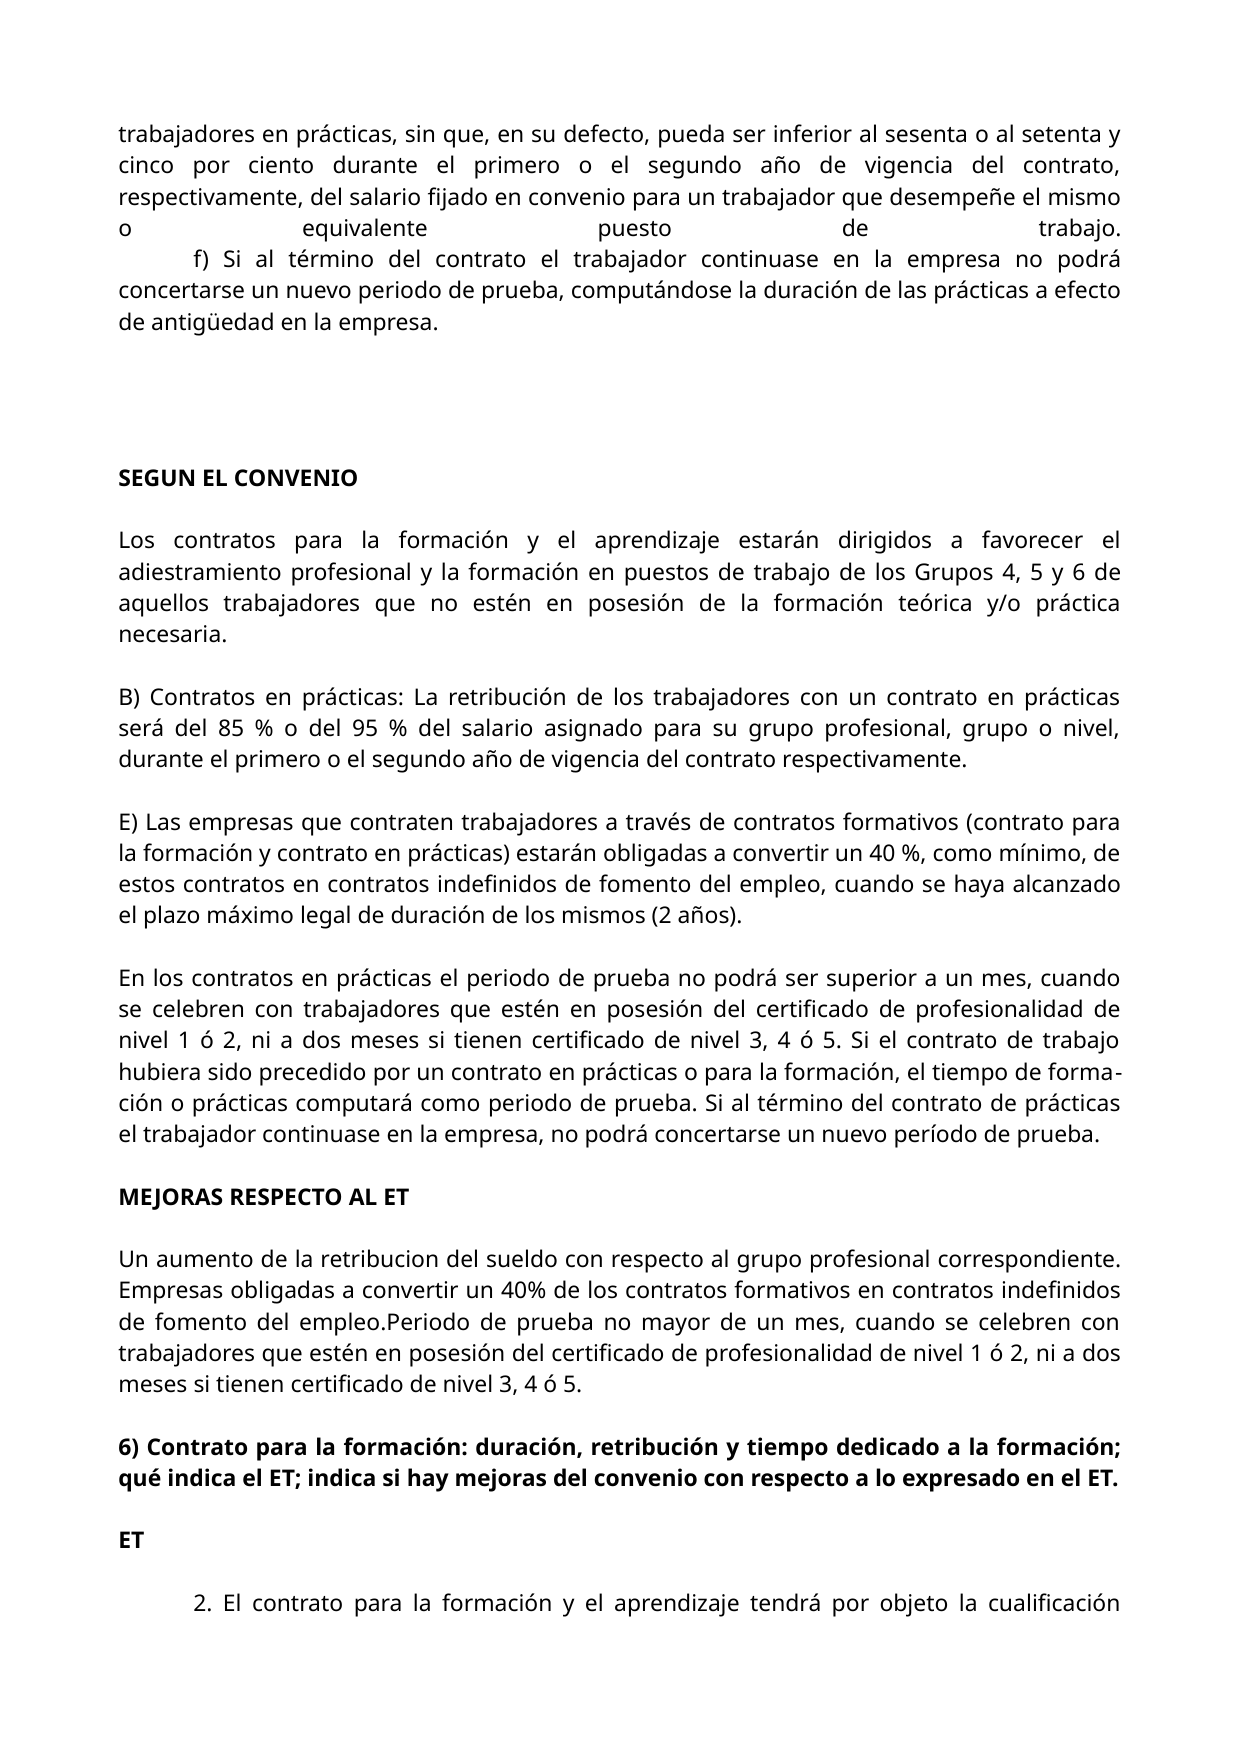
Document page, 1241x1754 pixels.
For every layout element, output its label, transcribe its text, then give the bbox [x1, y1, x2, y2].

text Los contratos para la formación y el aprendizaje estarán dirigidos a favorecer el adiestramiento profesional y la formación en puestos de trabajo de los Grupos 4, 5 y 6 de aquellos trabajadores que no estén en posesión de la formación teórica y/o práctica necesaria. [118, 524, 1122, 649]
text En los contratos en prácticas el periodo de prueba no podrá ser superior a un mes, cuando se celebren con trabajadores que estén en posesión del certificado de profesionalidad de nivel 1 ó 2, ni a dos meses si tienen certificado de nivel 3, 4 ó 5. Si el contrato de trabajo hubiera sido precedido por un contrato en prácticas o para la formación, el tiempo de forma- ción o prácticas computará como periodo de prueba. Si al término del contrato de prácticas el trabajador continuase en la empresa, no podrá concertarse un nuevo período de prueba. [118, 962, 1122, 1149]
text trabajadores en prácticas, sin que, en su defecto, pueda ser inferior al sesenta o al setenta y cinco por ciento durante el primero o el segundo año de vigencia del contrato, respectivamente, del salario fijado en convenio para un trabajador que desempeñe el mismo o equivalente puesto de trabajo. f) Si al término del contrato el trabajador continuase en la empresa no podrá concertarse un nuevo periodo de prueba, computándose la duración de las prácticas a efecto de antigüedad en la empresa. [118, 118, 1122, 337]
text SEGUN EL CONVENIO [118, 462, 1122, 493]
text 6) Contrato para la formación: duración, retribución y tiempo dedicado a la formación; qué indica el ET; indica si hay mejoras del convenio con respecto a lo expresado en el ET. [118, 1431, 1122, 1493]
text ET [118, 1524, 1122, 1556]
text E) Las empresas que contraten trabajadores a través de contratos formativos (contrato para la formación y contrato en prácticas) estarán obligadas a convertir un 40 %, como mínimo, de estos contratos en contratos indefinidos de fomento del empleo, cuando se haya alcanzado el plazo máximo legal de duración de los mismos (2 años). [118, 806, 1122, 931]
text Un aumento de la retribucion del sueldo con respecto al grupo profesional correspondiente. Empresas obligadas a convertir un 40% de los contratos formativos en contratos indefinidos de fomento del empleo.Periodo de prueba no mayor de un mes, cuando se celebren con trabajadores que estén en posesión del certificado de profesionalidad de nivel 1 ó 2, ni a dos meses si tienen certificado de nivel 3, 4 ó 5. [118, 1243, 1122, 1399]
text 2. El contrato para la formación y el aprendizaje tendrá por objeto la cualificación [118, 1587, 1122, 1618]
text B) Contratos en prácticas: La retribución de los trabajadores con un contrato en prácticas será del 85 % o del 95 % del salario asignado para su grupo profesional, grupo o nivel, durante el primero o el segundo año de vigencia del contrato respectivamente. [118, 681, 1122, 774]
text MEJORAS RESPECTO AL ET [118, 1181, 1122, 1212]
